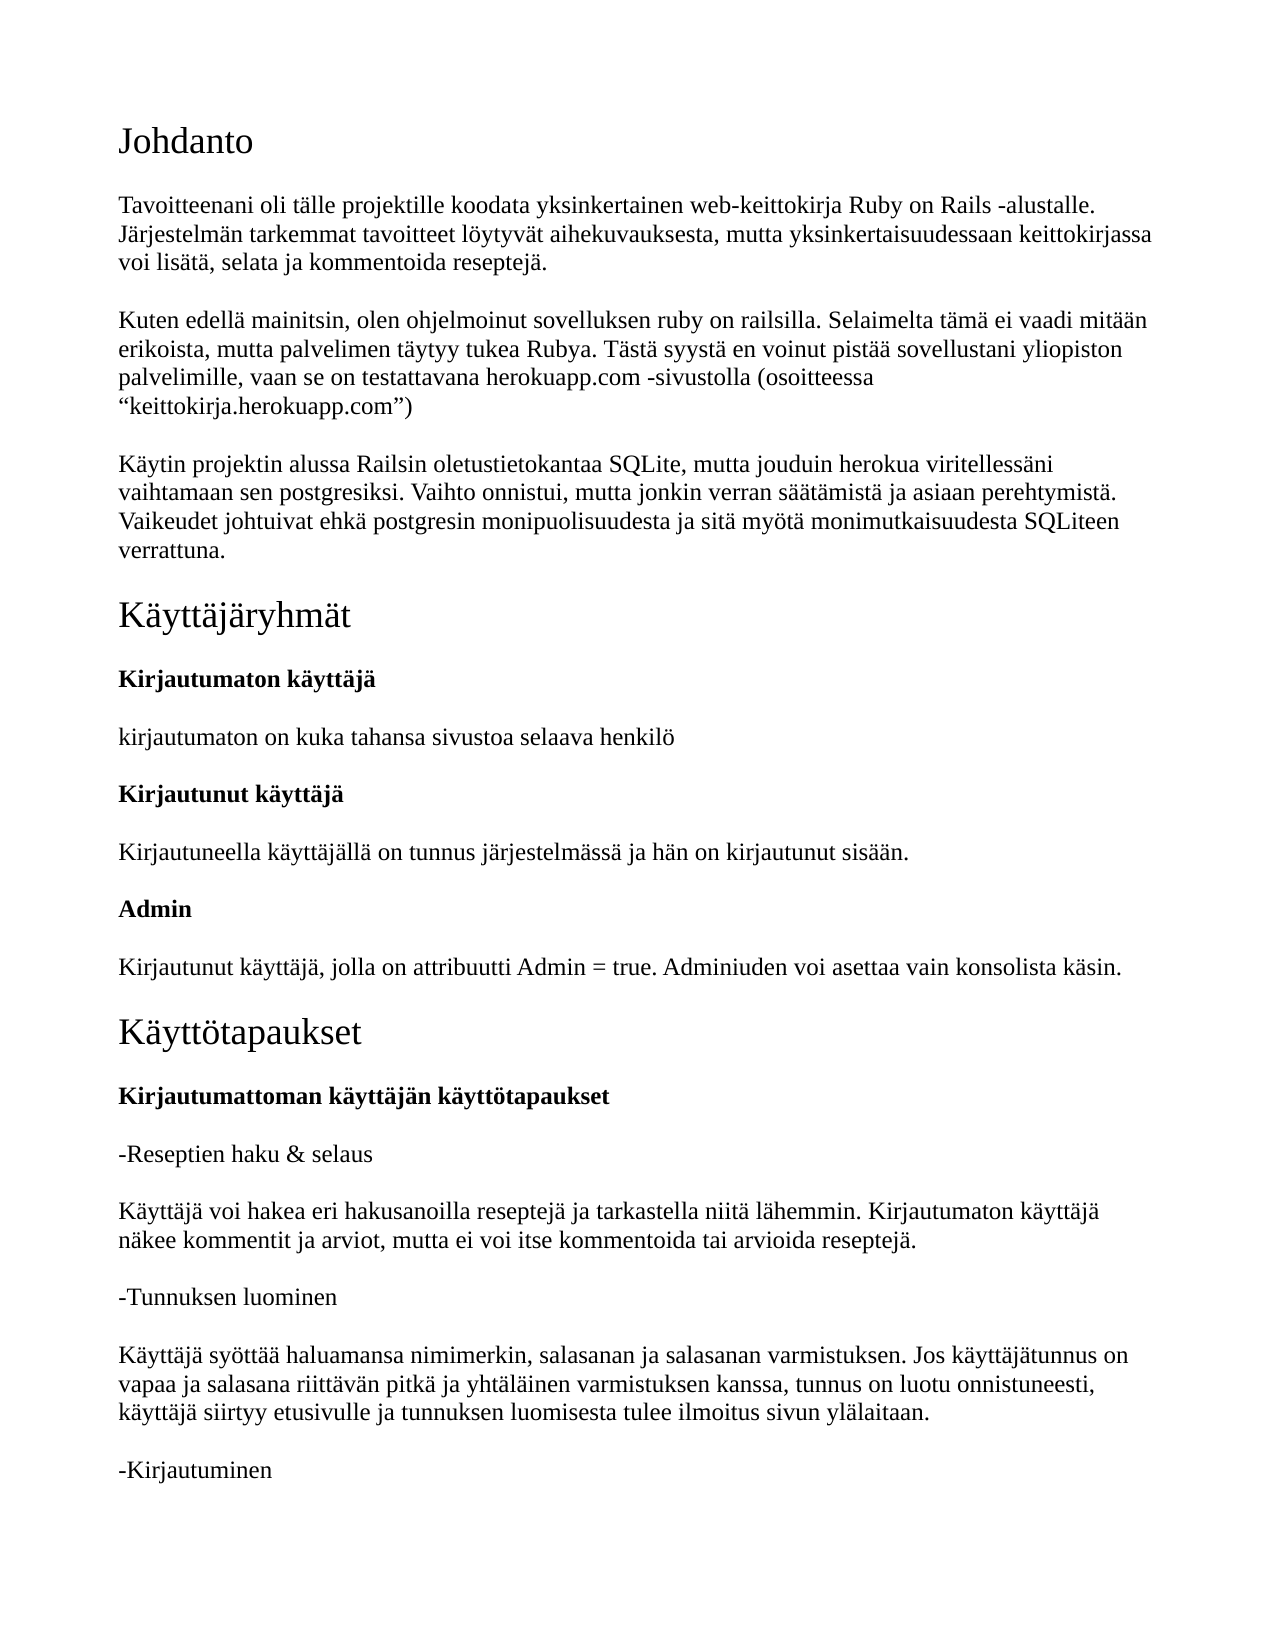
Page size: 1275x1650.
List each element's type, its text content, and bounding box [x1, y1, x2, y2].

text Käytin projektin alussa Railsin oletustietokantaa SQLite, mutta jouduin herokua viritellessäni vaihtamaan sen postgresiksi. Vaihto onnistui, mutta jonkin verran säätämistä ja asiaan perehtymistä. Vaikeudet johtuivat ehkä postgresin monipuolisuudesta ja sitä myötä monimutkaisuudesta SQLiteen verrattuna. [118, 449, 1157, 564]
text Kirjautuneella käyttäjällä on tunnus järjestelmässä ja hän on kirjautunut sisään. [118, 837, 1157, 866]
text Käyttötapaukset [118, 1009, 1157, 1052]
text Käyttäjä voi hakea eri hakusanoilla reseptejä ja tarkastella niitä lähemmin. Kirjautumaton käyttäjä näkee kommentit ja arviot, mutta ei voi itse kommentoida tai arvioida reseptejä. [118, 1196, 1157, 1254]
text Kirjautunut käyttäjä, jolla on attribuutti Admin = true. Adminiuden voi asettaa vain konsolista käsin. [118, 952, 1157, 981]
text -Tunnuksen luominen [118, 1282, 1157, 1311]
text Kuten edellä mainitsin, olen ohjelmoinut sovelluksen ruby on railsilla. Selaimelta tämä ei vaadi mitään erikoista, mutta palvelimen täytyy tukea Rubya. Tästä syystä en voinut pistää sovellustani yliopiston palvelimille, vaan se on testattavana herokuapp.com -sivustolla (osoitteessa “keittokirja.herokuapp.com”) [118, 305, 1157, 420]
text Kirjautumattoman käyttäjän käyttötapaukset [118, 1081, 1157, 1110]
text Admin [118, 894, 1157, 923]
text Käyttäjäryhmät [118, 592, 1157, 636]
text Kirjautumaton käyttäjä [118, 664, 1157, 693]
text Johdanto [118, 118, 1157, 161]
text Käyttäjä syöttää haluamansa nimimerkin, salasanan ja salasanan varmistuksen. Jos käyttäjätunnus on vapaa ja salasana riittävän pitkä ja yhtäläinen varmistuksen kanssa, tunnus on luotu onnistuneesti, käyttäjä siirtyy etusivulle ja tunnuksen luomisesta tulee ilmoitus sivun ylälaitaan. [118, 1340, 1157, 1426]
text -Kirjautuminen [118, 1455, 1157, 1484]
text Tavoitteenani oli tälle projektille koodata yksinkertainen web-keittokirja Ruby on Rails -alustalle. Järjestelmän tarkemmat tavoitteet löytyvät aihekuvauksesta, mutta yksinkertaisuudessaan keittokirjassa voi lisätä, selata ja kommentoida reseptejä. [118, 190, 1157, 276]
text kirjautumaton on kuka tahansa sivustoa selaava henkilö [118, 722, 1157, 751]
text Kirjautunut käyttäjä [118, 779, 1157, 808]
text -Reseptien haku & selaus [118, 1139, 1157, 1167]
